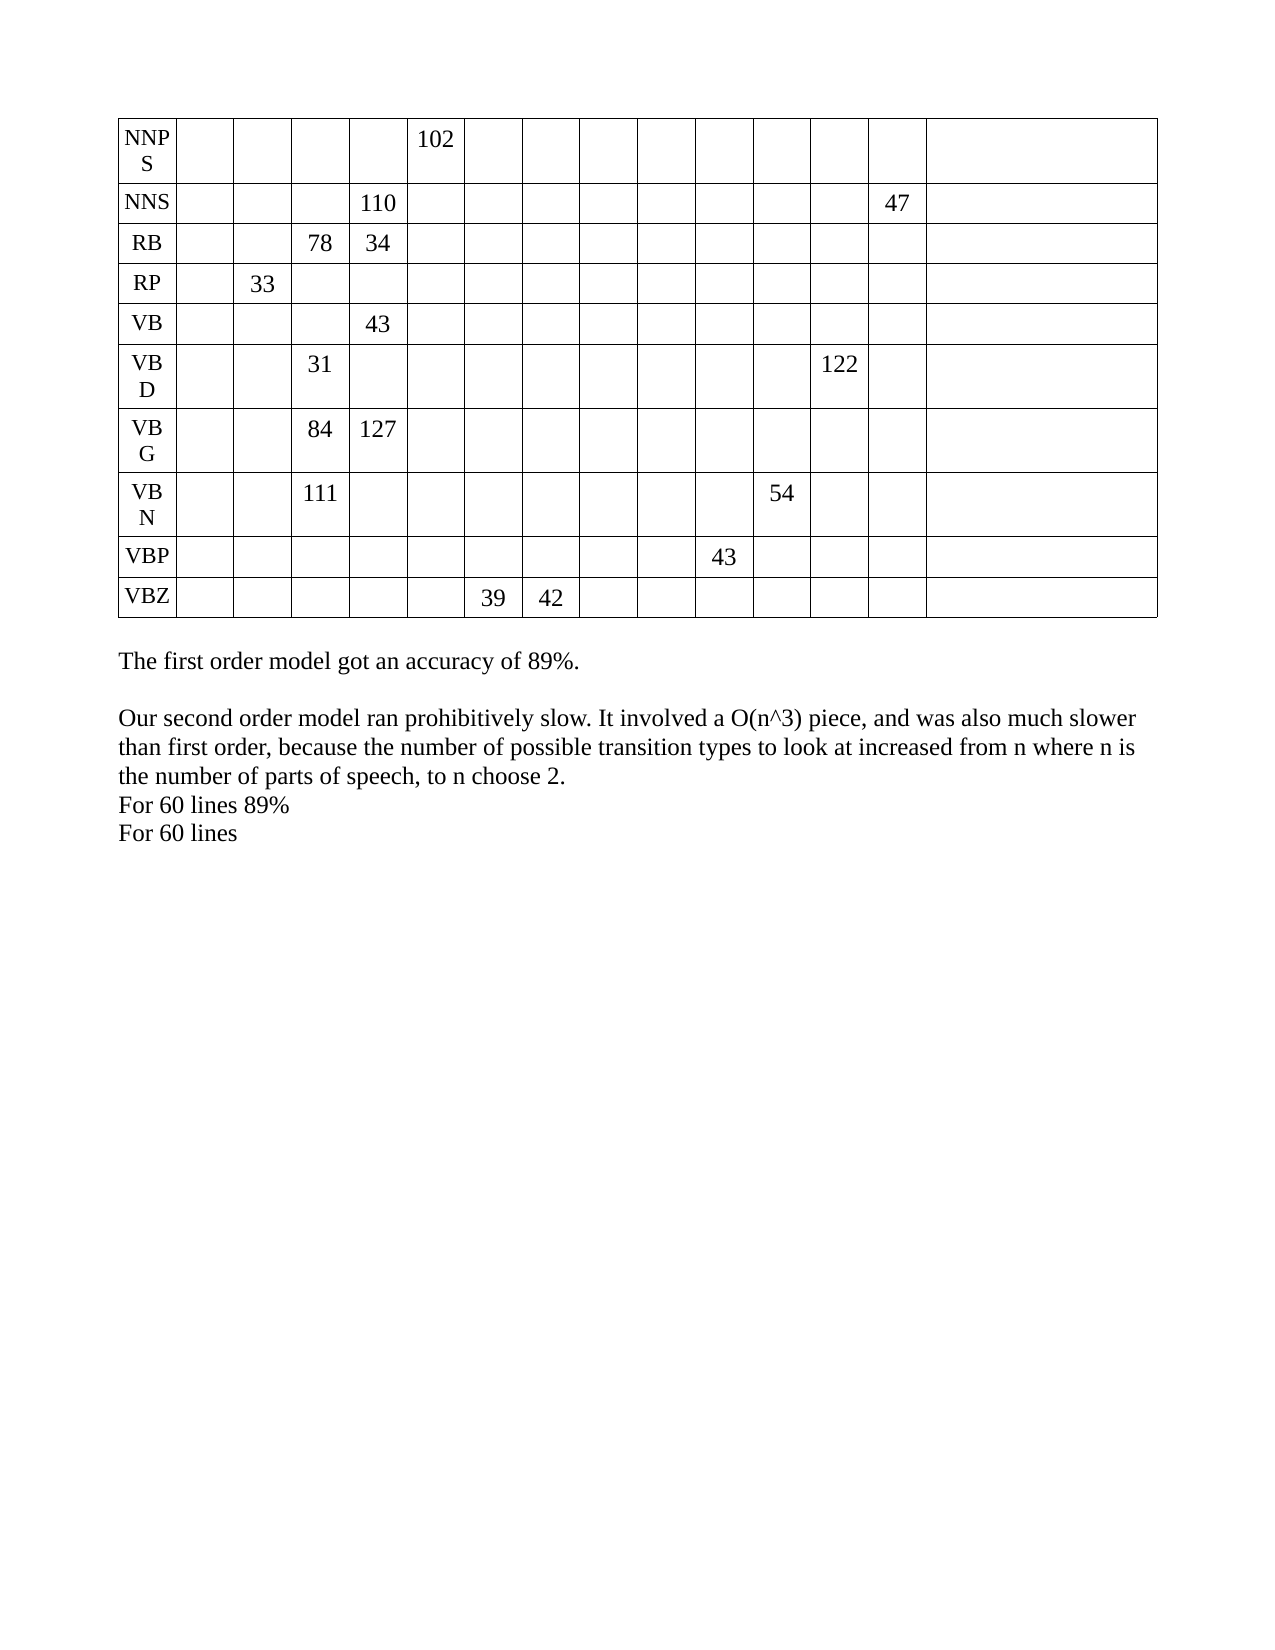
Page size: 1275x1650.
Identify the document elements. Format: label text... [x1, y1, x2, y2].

table_cell [177, 264, 233, 303]
table_cell 39 [465, 578, 522, 617]
table_cell [177, 119, 233, 182]
table_cell [523, 224, 579, 263]
table_cell [523, 119, 579, 182]
table_cell [177, 184, 233, 223]
table_cell [523, 264, 579, 303]
table_cell [234, 537, 291, 577]
table_cell [754, 345, 810, 408]
table_cell [580, 537, 637, 577]
table_cell [234, 578, 291, 617]
table_cell [465, 473, 522, 536]
table_cell [754, 537, 810, 577]
table_cell [523, 473, 579, 536]
table_cell [696, 409, 753, 472]
table_cell [580, 184, 637, 223]
table_cell [292, 537, 349, 577]
table_cell [408, 264, 464, 303]
table_cell [580, 473, 637, 536]
table_cell [523, 409, 579, 472]
table_cell [580, 578, 637, 617]
table_cell [869, 473, 926, 536]
table_cell [408, 304, 464, 344]
table_cell [696, 224, 753, 263]
table_cell [754, 184, 810, 223]
table_cell [638, 409, 695, 472]
table_cell NNS [119, 184, 176, 223]
table_cell 110 [350, 184, 407, 223]
table_cell 127 [350, 409, 407, 472]
table_cell [234, 119, 291, 182]
table_cell [638, 224, 695, 263]
table_cell VBG [119, 409, 176, 472]
table_cell [408, 537, 464, 577]
table_cell [811, 537, 868, 577]
table_cell [234, 345, 291, 408]
table_cell [638, 184, 695, 223]
table_cell 54 [754, 473, 810, 536]
table_cell [811, 473, 868, 536]
table_cell [869, 224, 926, 263]
text For 60 lines 89% [118, 790, 1157, 818]
table_cell VBN [119, 473, 176, 536]
table_cell VBD [119, 345, 176, 408]
table_cell [580, 264, 637, 303]
table_cell [927, 409, 1157, 472]
table_cell NNPS [119, 119, 176, 182]
table_cell [465, 409, 522, 472]
table_cell [927, 304, 1157, 344]
table_cell [927, 224, 1157, 263]
table_cell [292, 184, 349, 223]
table_cell [927, 578, 1157, 617]
table_cell [811, 184, 868, 223]
table_cell [754, 119, 810, 182]
table_cell [927, 345, 1157, 408]
table_cell [523, 345, 579, 408]
table_cell [696, 345, 753, 408]
table_cell [811, 578, 868, 617]
table_cell [927, 119, 1157, 182]
table_cell 47 [869, 184, 926, 223]
table_cell 43 [350, 304, 407, 344]
table_cell [292, 264, 349, 303]
table_cell [638, 537, 695, 577]
table_cell [927, 184, 1157, 223]
text Our second order model ran prohibitively slow. It involved a O(n^3) piece, and was also much slower than first order, because the number of possible transition types to look at increased from n where n is the number of parts of speech, to n choose 2. [118, 703, 1157, 790]
table_cell [696, 304, 753, 344]
table_cell [177, 578, 233, 617]
table_cell [465, 264, 522, 303]
table_cell [350, 264, 407, 303]
table_cell [350, 345, 407, 408]
table_cell [408, 473, 464, 536]
table_cell [350, 578, 407, 617]
table_cell [754, 578, 810, 617]
table_cell [811, 304, 868, 344]
table_cell 122 [811, 345, 868, 408]
table_cell 78 [292, 224, 349, 263]
table_cell [292, 304, 349, 344]
table_cell [465, 537, 522, 577]
table_cell [869, 304, 926, 344]
table_cell [580, 224, 637, 263]
table_cell 102 [408, 119, 464, 182]
table_cell [811, 409, 868, 472]
table_cell [696, 119, 753, 182]
table_cell [696, 184, 753, 223]
table_cell [177, 473, 233, 536]
table_cell 84 [292, 409, 349, 472]
table_cell [580, 304, 637, 344]
table_cell [523, 304, 579, 344]
table_cell [177, 409, 233, 472]
table_cell [638, 304, 695, 344]
table_cell [869, 264, 926, 303]
table_cell [523, 184, 579, 223]
table_cell 42 [523, 578, 579, 617]
table_cell [408, 409, 464, 472]
table_cell [177, 345, 233, 408]
table_cell [350, 473, 407, 536]
table_cell [580, 409, 637, 472]
table_cell [869, 537, 926, 577]
table_cell [696, 578, 753, 617]
table_cell [292, 119, 349, 182]
table_cell [638, 473, 695, 536]
table_cell [638, 119, 695, 182]
table_cell [408, 578, 464, 617]
table_cell [696, 473, 753, 536]
table_cell [869, 578, 926, 617]
table_cell [811, 119, 868, 182]
table_cell [234, 224, 291, 263]
table_cell [465, 304, 522, 344]
table_cell [408, 345, 464, 408]
table_cell [408, 224, 464, 263]
table_cell [754, 224, 810, 263]
table_cell [465, 184, 522, 223]
table_cell VB [119, 304, 176, 344]
table_cell [754, 264, 810, 303]
table_cell [234, 409, 291, 472]
table_cell [696, 264, 753, 303]
table_cell [869, 345, 926, 408]
table_cell 111 [292, 473, 349, 536]
table_cell RP [119, 264, 176, 303]
table_cell 33 [234, 264, 291, 303]
table_cell [580, 345, 637, 408]
table_cell [927, 537, 1157, 577]
table_cell [638, 264, 695, 303]
table_cell [177, 537, 233, 577]
table_cell 34 [350, 224, 407, 263]
table_cell [350, 537, 407, 577]
table_cell [234, 184, 291, 223]
table_cell RB [119, 224, 176, 263]
table_cell [234, 304, 291, 344]
table_cell VBZ [119, 578, 176, 617]
table_cell [754, 409, 810, 472]
table_cell [177, 304, 233, 344]
table_cell [350, 119, 407, 182]
table_cell [580, 119, 637, 182]
table_cell [927, 473, 1157, 536]
table_cell [927, 264, 1157, 303]
table_cell [292, 578, 349, 617]
table_cell [869, 409, 926, 472]
table_cell [523, 537, 579, 577]
table_cell [638, 578, 695, 617]
table_cell [869, 119, 926, 182]
table_cell [754, 304, 810, 344]
table_cell [465, 224, 522, 263]
table_cell [408, 184, 464, 223]
table_cell [234, 473, 291, 536]
table_cell [465, 345, 522, 408]
table_cell [177, 224, 233, 263]
table_cell 31 [292, 345, 349, 408]
text For 60 lines [118, 818, 1157, 847]
table_cell [811, 264, 868, 303]
table_cell [811, 224, 868, 263]
table_cell [638, 345, 695, 408]
table_cell 43 [696, 537, 753, 577]
text The first order model got an accuracy of 89%. [118, 646, 1157, 675]
table_cell VBP [119, 537, 176, 577]
table_cell [465, 119, 522, 182]
